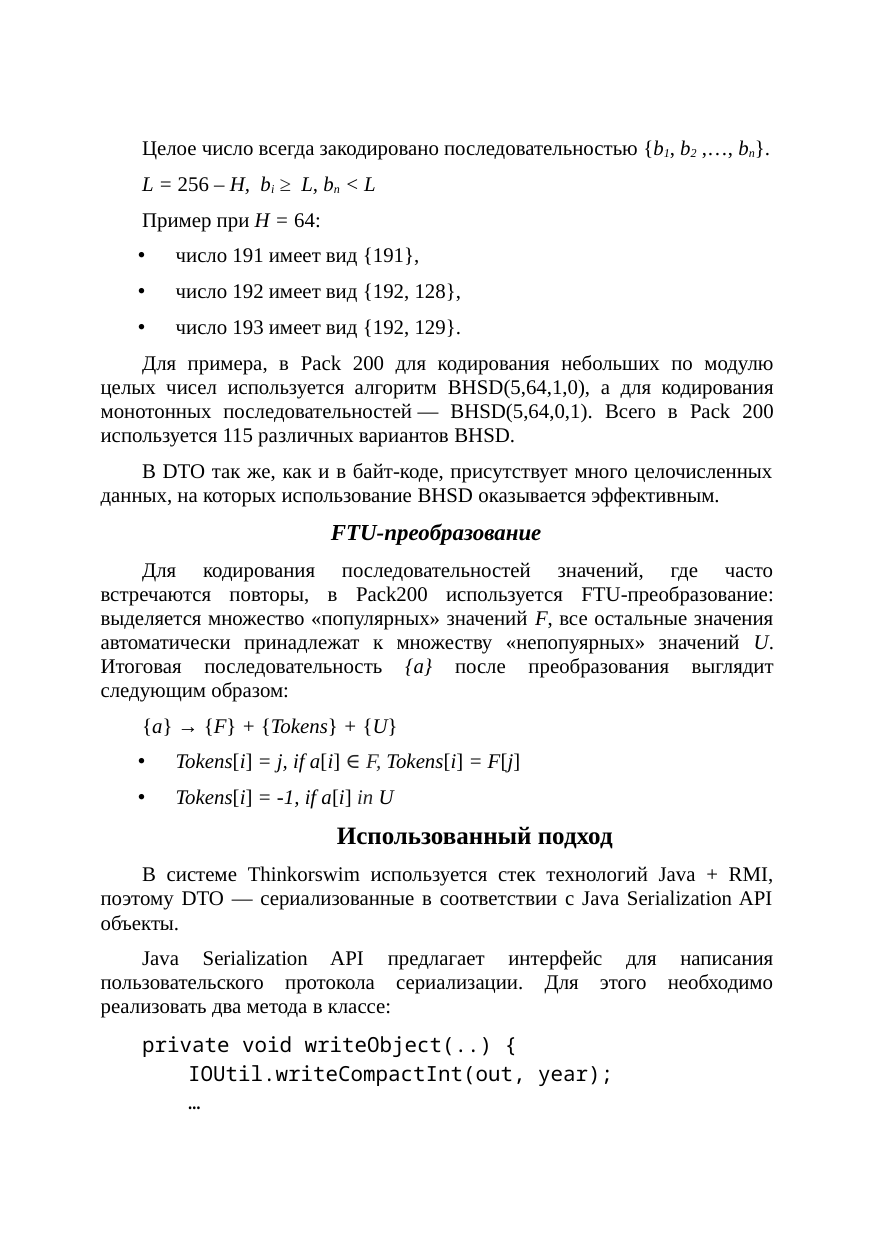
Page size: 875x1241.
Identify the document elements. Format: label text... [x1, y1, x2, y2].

text Целое число всегда закодировано последовательностью {b1, b2 ,…, bn}. [100, 136, 774, 160]
list Tokens[i] = -1, if a[i] in U [138, 785, 774, 809]
text Java Serialization API предлагает интерфейс для написания пользовательского протокола сериализации. Для этого необходимо реализовать два метода в классе: [100, 946, 774, 1018]
text Для примера, в Pack 200 для кодирования небольших по модулю целых чисел используется алгоритм BHSD(5,64,1,0), а для кодирования монотонных последовательностей — BHSD(5,64,0,1). Всего в Pack 200 используется 115 различных вариантов BHSD. [100, 351, 774, 447]
text Пример при H = 64: [100, 207, 774, 232]
text В системе Thinkorswim используется стек технологий Java + RMI, поэтому DTO — сериализованные в соответствии с Java Serialization API объекты. [100, 862, 774, 934]
text L = 256 – H, bi ≥ L, bn < L [100, 172, 774, 196]
text Для кодирования последовательностей значений, где часто встречаются повторы, в Pack200 используется FTU-преобразование: выделяется множество «популярных» значений F, все остальные значения автоматически принадлежат к множеству «непопуярных» значений U. Итоговая последовательность {a} после преобразования выглядит следующим образом: [100, 557, 774, 702]
text private void writeObject(..) { IOUtil.writeCompactInt(out, year); … [100, 1030, 774, 1116]
list число 191 имеет вид {191}, [138, 243, 774, 267]
text В DTO так же, как и в байт-коде, присутствует много целочисленных данных, на которых использование BHSD оказывается эффективным. [100, 459, 774, 507]
list Tokens[i] = j, if a[i] ∈ F, Tokens[i] = F[j] [138, 749, 774, 773]
list число 193 имеет вид {192, 129}. [138, 315, 774, 339]
subtitle FTU-преобразование [100, 519, 774, 545]
text {a} → {F} + {Tokens} + {U} [100, 714, 774, 738]
list число 192 имеет вид {192, 128}, [138, 279, 774, 303]
subtitle Использованный подход [138, 821, 774, 850]
